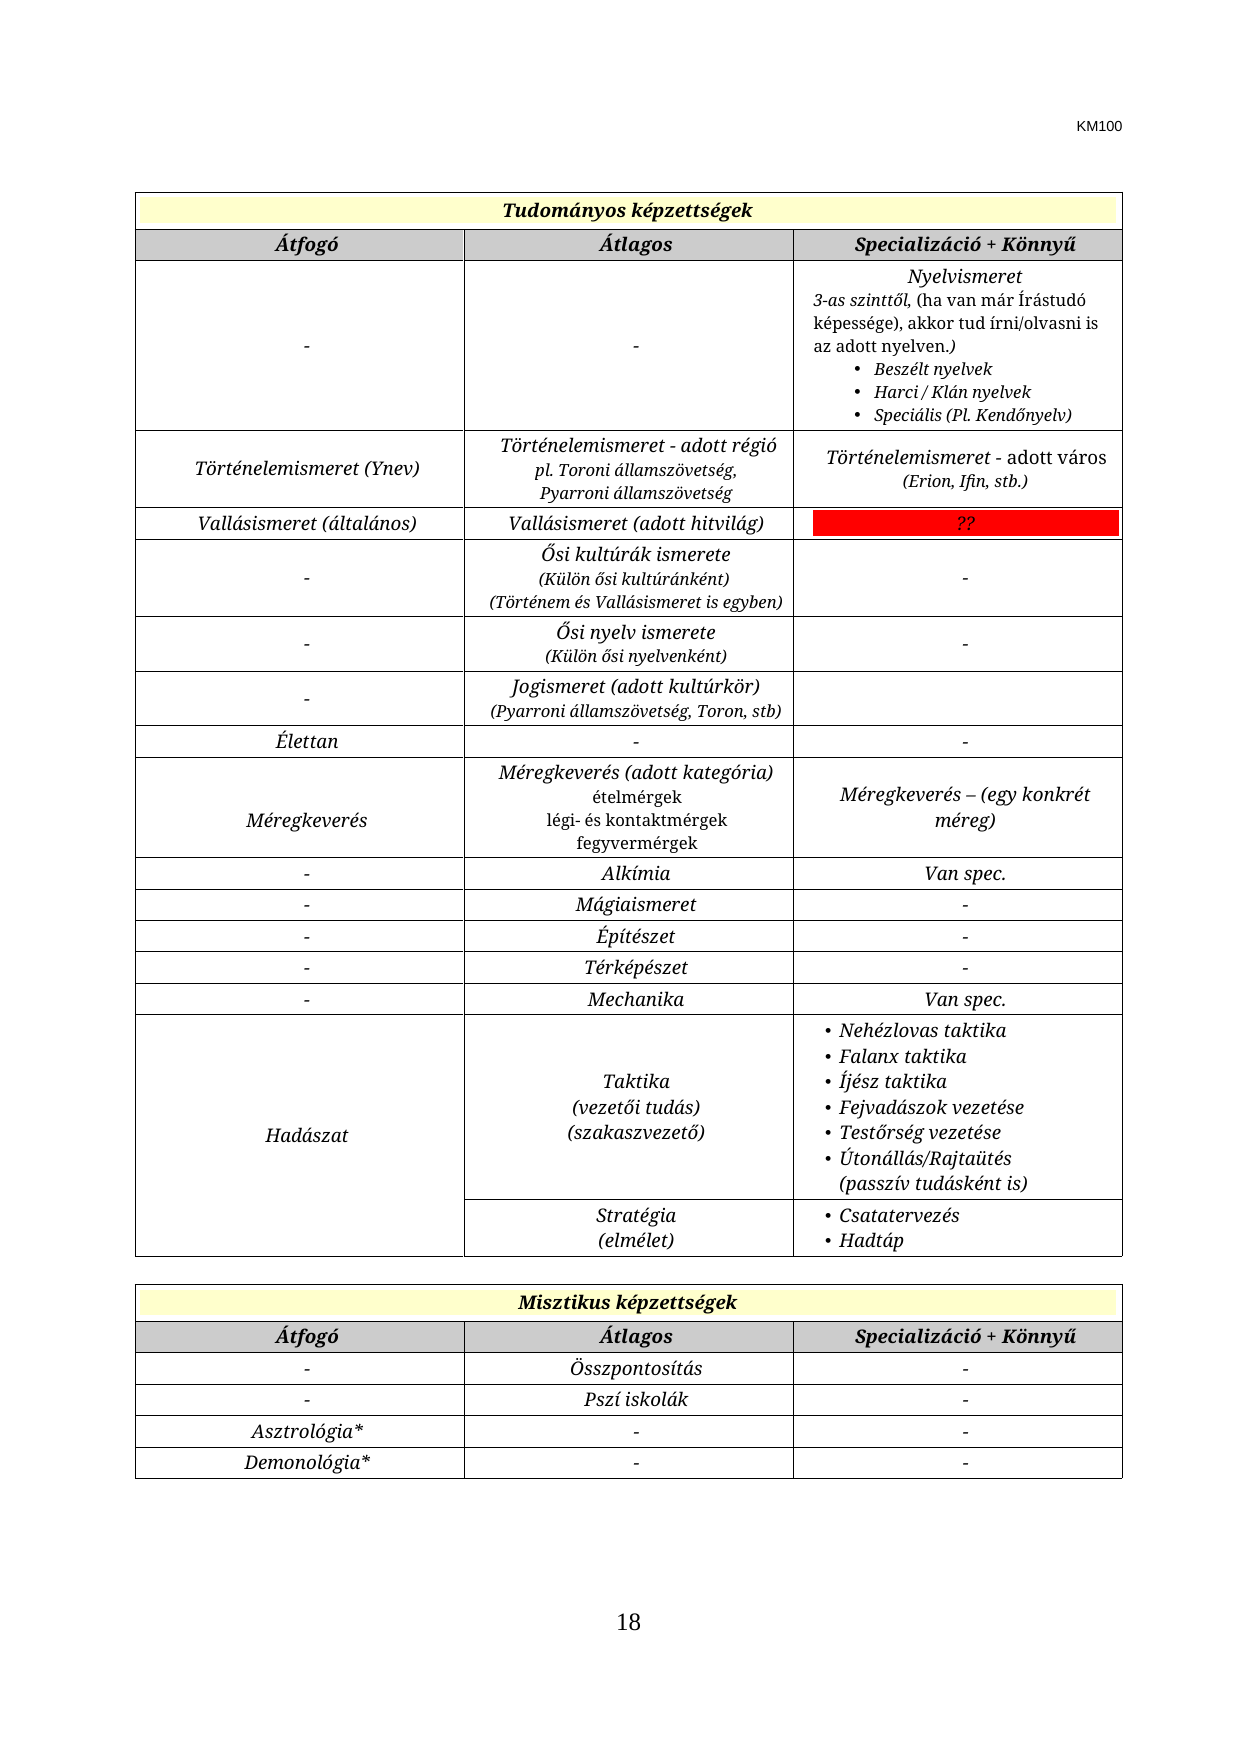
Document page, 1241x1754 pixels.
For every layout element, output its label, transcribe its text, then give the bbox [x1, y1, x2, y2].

table_cell - [794, 1416, 1122, 1447]
table_cell Jogismeret (adott kultúrkör) (Pyarroni államszövetség, Toron, stb) [465, 672, 793, 725]
table_cell - [136, 921, 463, 951]
table_cell [794, 672, 1122, 725]
table_cell Specializáció + Könnyű [794, 230, 1122, 260]
table_cell Méregkeverés [136, 758, 463, 857]
table_cell Van spec. [794, 984, 1122, 1014]
table_cell Asztrológia* [136, 1416, 464, 1447]
table_cell Pszí iskolák [465, 1385, 793, 1415]
table_cell - [794, 726, 1122, 757]
table_cell Csatatervezés Hadtáp [794, 1200, 1122, 1256]
table_cell - [136, 1385, 464, 1415]
table_cell Élettan [136, 726, 463, 757]
table_cell Nyelvismeret 3-as szinttől, (ha van már Írástudó képessége), akkor tud írni/olvasni is az adott nyelven.) Beszélt nyelvek Harci / Klán nyelvek Speciális (Pl. Kendőnyelv) [794, 261, 1122, 430]
table_header Tudományos képzettségek [136, 193, 1122, 229]
table_cell - [465, 1448, 793, 1478]
table_cell - [136, 672, 463, 725]
table_cell Átfogó [136, 230, 463, 260]
table_cell Vallásismeret (adott hitvilág) [465, 508, 793, 539]
table_cell Hadászat [136, 1015, 463, 1256]
table_cell - [465, 1416, 793, 1447]
table_cell Építészet [465, 921, 793, 951]
table_cell Méregkeverés (adott kategória) ételmérgek légi- és kontaktmérgek fegyvermérgek [465, 758, 793, 857]
table_cell - [794, 1353, 1122, 1384]
table_cell Átlagos [465, 1322, 793, 1352]
table_cell Specializáció + Könnyű [794, 1322, 1122, 1352]
table_cell - [136, 261, 463, 430]
table_cell Történelemismeret (Ynev) [136, 431, 463, 507]
table_cell - [465, 726, 793, 757]
table_cell - [136, 617, 463, 671]
table_cell - [136, 858, 463, 889]
table_cell - [794, 617, 1122, 671]
table_cell Ősi kultúrák ismerete (Külön ősi kultúránként) (Történem és Vallásismeret is egyben) [465, 540, 793, 616]
table_cell - [136, 952, 463, 983]
table_cell - [794, 1448, 1122, 1478]
table_cell ?? [794, 508, 1122, 539]
table_cell - [136, 984, 463, 1014]
table_cell Történelemismeret - adott régió pl. Toroni államszövetség, Pyarroni államszövetség [465, 431, 793, 507]
table_cell Átlagos [465, 230, 793, 260]
table_cell - [465, 261, 793, 430]
table_cell - [136, 1353, 464, 1384]
table_cell Ősi nyelv ismerete (Külön ősi nyelvenként) [465, 617, 793, 671]
table_header Taktika (vezetői tudás) (szakaszvezető) [465, 1015, 793, 1199]
table_cell - [794, 890, 1122, 920]
table_cell - [794, 540, 1122, 616]
table_cell Történelemismeret - adott város (Erion, Ifin, stb.) [794, 431, 1122, 507]
table_cell Mágiaismeret [465, 890, 793, 920]
table_header Misztikus képzettségek [136, 1285, 1122, 1321]
table_cell Átfogó [136, 1322, 464, 1352]
table_cell Demonológia* [136, 1448, 464, 1478]
table_cell Mechanika [465, 984, 793, 1014]
table_cell Méregkeverés – (egy konkrét méreg) [794, 758, 1122, 857]
table_cell Van spec. [794, 858, 1122, 889]
table_cell - [136, 890, 463, 920]
table_cell - [794, 1385, 1122, 1415]
table_cell Stratégia (elmélet) [465, 1200, 793, 1256]
table_cell - [794, 921, 1122, 951]
table_header Nehézlovas taktika Falanx taktika Íjész taktika Fejvadászok vezetése Testőrség vezetése Útonállás/Rajtaütés (passzív tudásként is) [794, 1015, 1122, 1199]
table_cell Vallásismeret (általános) [136, 508, 463, 539]
table_cell - [794, 952, 1122, 983]
table_cell - [136, 540, 463, 616]
table_cell Alkímia [465, 858, 793, 889]
table_cell Összpontosítás [465, 1353, 793, 1384]
table_cell Térképészet [465, 952, 793, 983]
